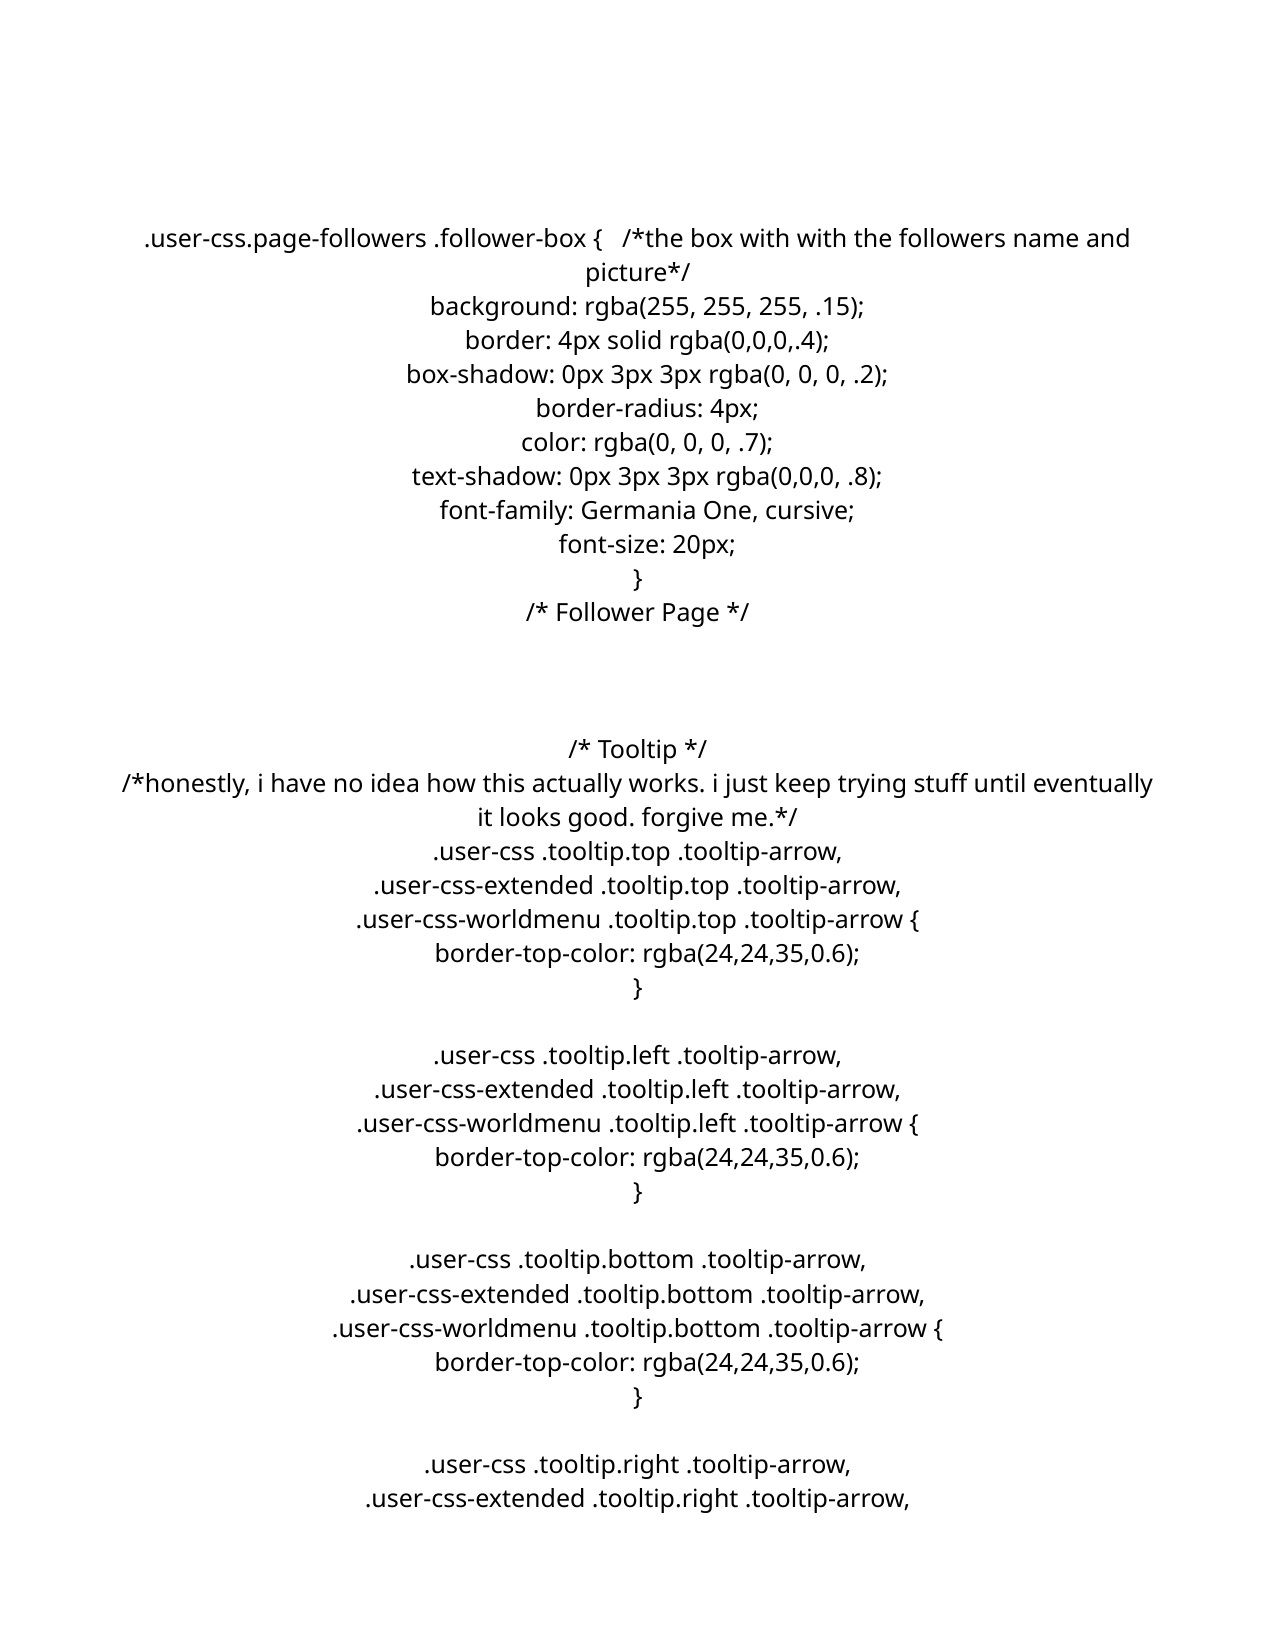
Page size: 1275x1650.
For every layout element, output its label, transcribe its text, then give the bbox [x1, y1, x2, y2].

text } [118, 1378, 1157, 1412]
text border-radius: 4px; [118, 391, 1157, 425]
text .user-css-extended .tooltip.right .tooltip-arrow, [118, 1481, 1157, 1515]
text /* Tooltip */ [118, 731, 1157, 765]
text box-shadow: 0px 3px 3px rgba(0, 0, 0, .2); [118, 357, 1157, 391]
text font-size: 20px; [118, 527, 1157, 561]
text border-top-color: rgba(24,24,35,0.6); [118, 1344, 1157, 1378]
text text-shadow: 0px 3px 3px rgba(0,0,0, .8); [118, 459, 1157, 493]
text .user-css-worldmenu .tooltip.top .tooltip-arrow { [118, 902, 1157, 936]
text /* Follower Page */ [118, 595, 1157, 629]
text .user-css .tooltip.bottom .tooltip-arrow, [118, 1242, 1157, 1276]
text font-family: Germania One, cursive; [118, 493, 1157, 527]
text .user-css .tooltip.right .tooltip-arrow, [118, 1447, 1157, 1481]
text /*honestly, i have no idea how this actually works. i just keep trying stuff until eventually it looks good. forgive me.*/ [118, 765, 1157, 833]
text .user-css-extended .tooltip.top .tooltip-arrow, [118, 867, 1157, 902]
text } [118, 970, 1157, 1004]
text .user-css-worldmenu .tooltip.left .tooltip-arrow { [118, 1106, 1157, 1140]
text } [118, 1174, 1157, 1208]
text .user-css-extended .tooltip.left .tooltip-arrow, [118, 1072, 1157, 1106]
text color: rgba(0, 0, 0, .7); [118, 425, 1157, 459]
text border-top-color: rgba(24,24,35,0.6); [118, 936, 1157, 970]
text background: rgba(255, 255, 255, .15); [118, 288, 1157, 322]
text .user-css-extended .tooltip.bottom .tooltip-arrow, [118, 1276, 1157, 1310]
text border: 4px solid rgba(0,0,0,.4); [118, 322, 1157, 357]
text .user-css .tooltip.left .tooltip-arrow, [118, 1038, 1157, 1072]
text } [118, 561, 1157, 595]
text border-top-color: rgba(24,24,35,0.6); [118, 1140, 1157, 1174]
text .user-css.page-followers .follower-box { /*the box with with the followers name and picture*/ [118, 220, 1157, 288]
text .user-css .tooltip.top .tooltip-arrow, [118, 833, 1157, 867]
text .user-css-worldmenu .tooltip.bottom .tooltip-arrow { [118, 1310, 1157, 1344]
